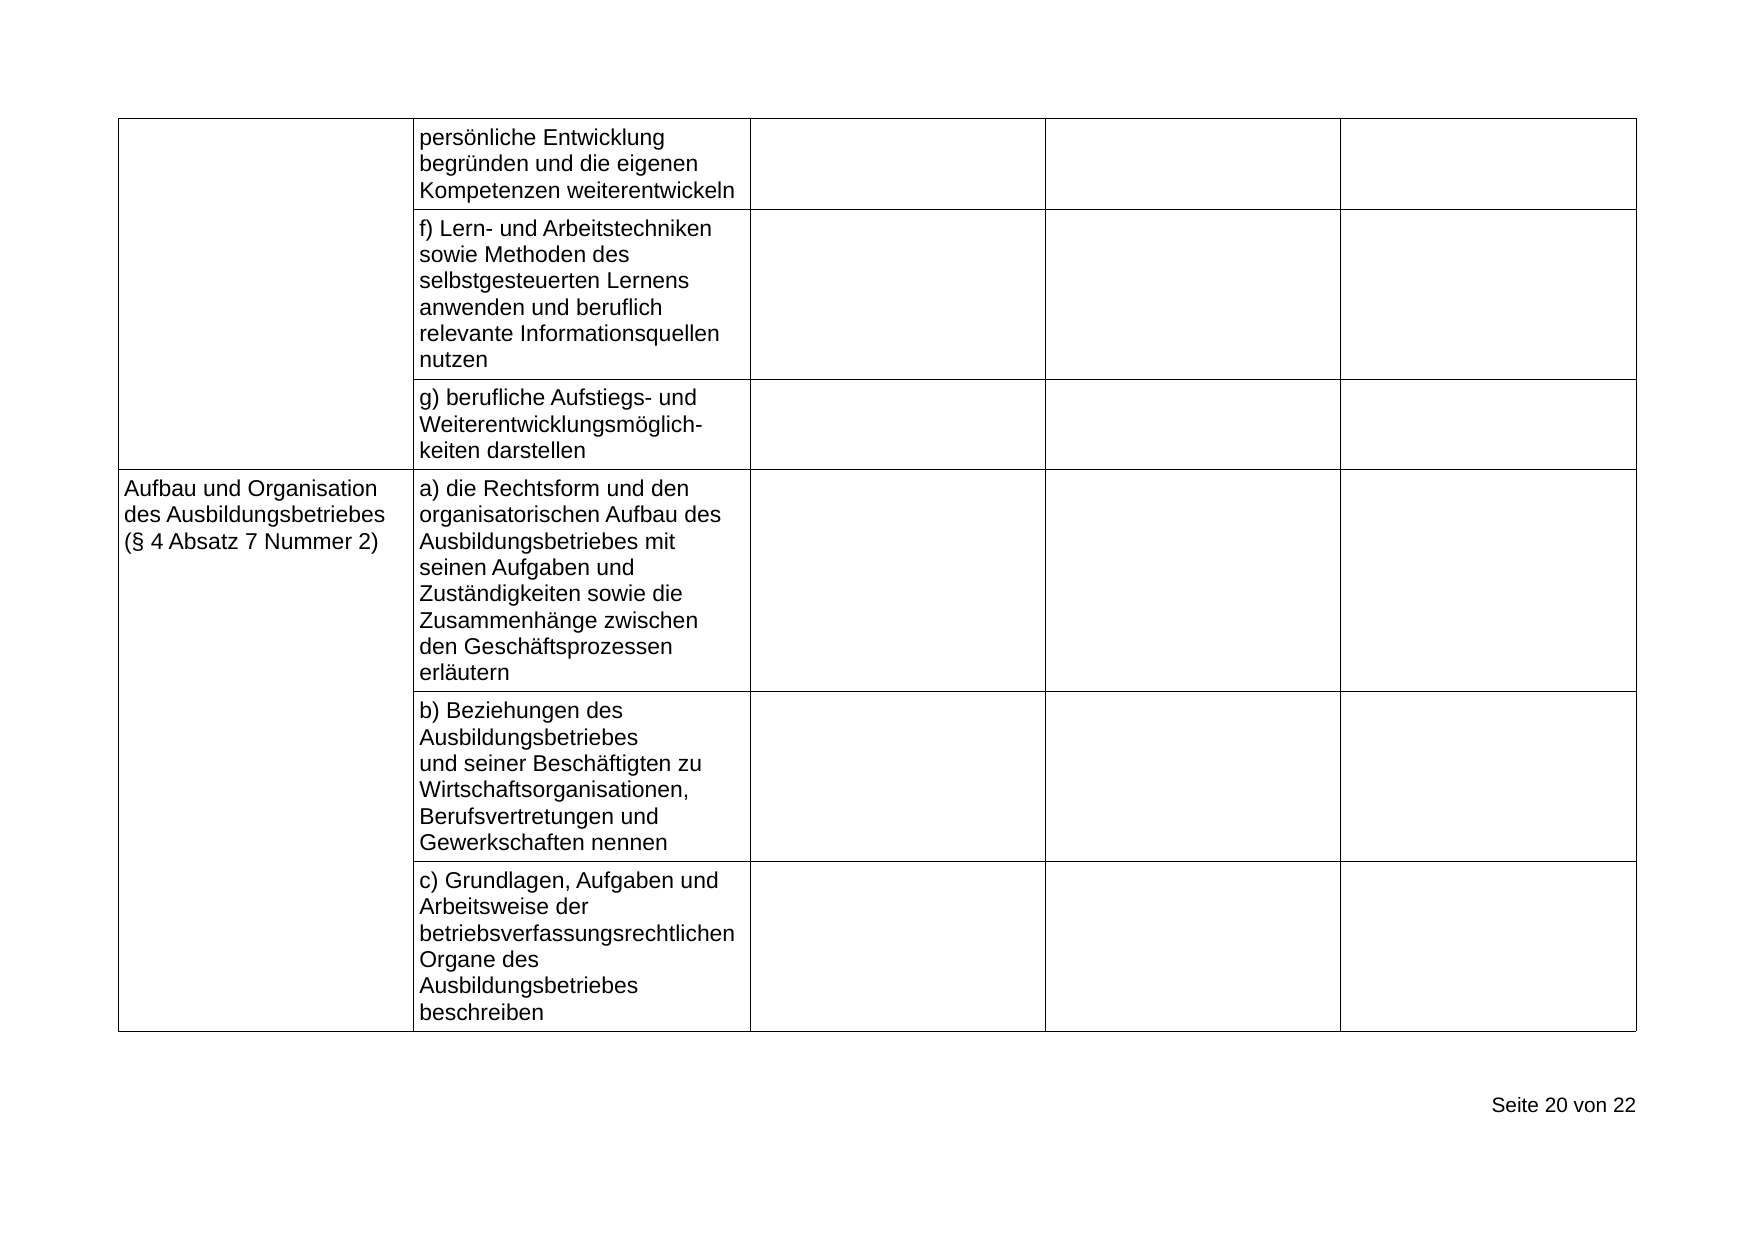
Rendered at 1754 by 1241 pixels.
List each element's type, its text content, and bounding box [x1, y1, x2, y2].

table_cell [751, 470, 1045, 691]
table_cell g) berufliche Aufstiegs- und Weiterentwicklungsmöglich-keiten darstellen [414, 380, 750, 469]
table_cell [1046, 210, 1340, 378]
table_cell [1046, 380, 1340, 469]
table_cell [1046, 470, 1340, 691]
table_cell b) Beziehungen des Ausbildungsbetriebes und seiner Beschäftigten zu Wirtschaftsorganisationen, Berufsvertretungen und Gewerkschaften nennen [414, 692, 750, 861]
table_cell c) Grundlagen, Aufgaben und Arbeitsweise der betriebsverfassungsrechtlichen Organe des Ausbildungsbetriebes beschreiben [414, 862, 750, 1031]
table_cell [1341, 692, 1636, 861]
table_cell [751, 862, 1045, 1031]
table_cell [1046, 692, 1340, 861]
table_cell [1341, 210, 1636, 378]
table_cell persönliche Entwicklung begründen und die eigenen Kompetenzen weiterentwickeln [414, 119, 750, 209]
table_cell f) Lern- und Arbeitstechniken sowie Methoden des selbstgesteuerten Lernens anwenden und beruflich relevante Informationsquellen nutzen [414, 210, 750, 378]
table_cell [751, 119, 1045, 209]
table_cell [1341, 470, 1636, 691]
table_cell [751, 210, 1045, 378]
table_cell [1341, 380, 1636, 469]
table_cell Aufbau und Organisation des Ausbildungsbetriebes (§ 4 Absatz 7 Nummer 2) [119, 470, 413, 1031]
table_cell a) die Rechtsform und den organisatorischen Aufbau des Ausbildungsbetriebes mit seinen Aufgaben und Zuständigkeiten sowie die Zusammenhänge zwischen den Geschäftsprozessen erläutern [414, 470, 750, 691]
table_cell [751, 692, 1045, 861]
table_cell [1046, 862, 1340, 1031]
table_cell [751, 380, 1045, 469]
table_cell [119, 119, 413, 469]
table_cell [1046, 119, 1340, 209]
table_cell [1341, 862, 1636, 1031]
table_cell [1341, 119, 1636, 209]
